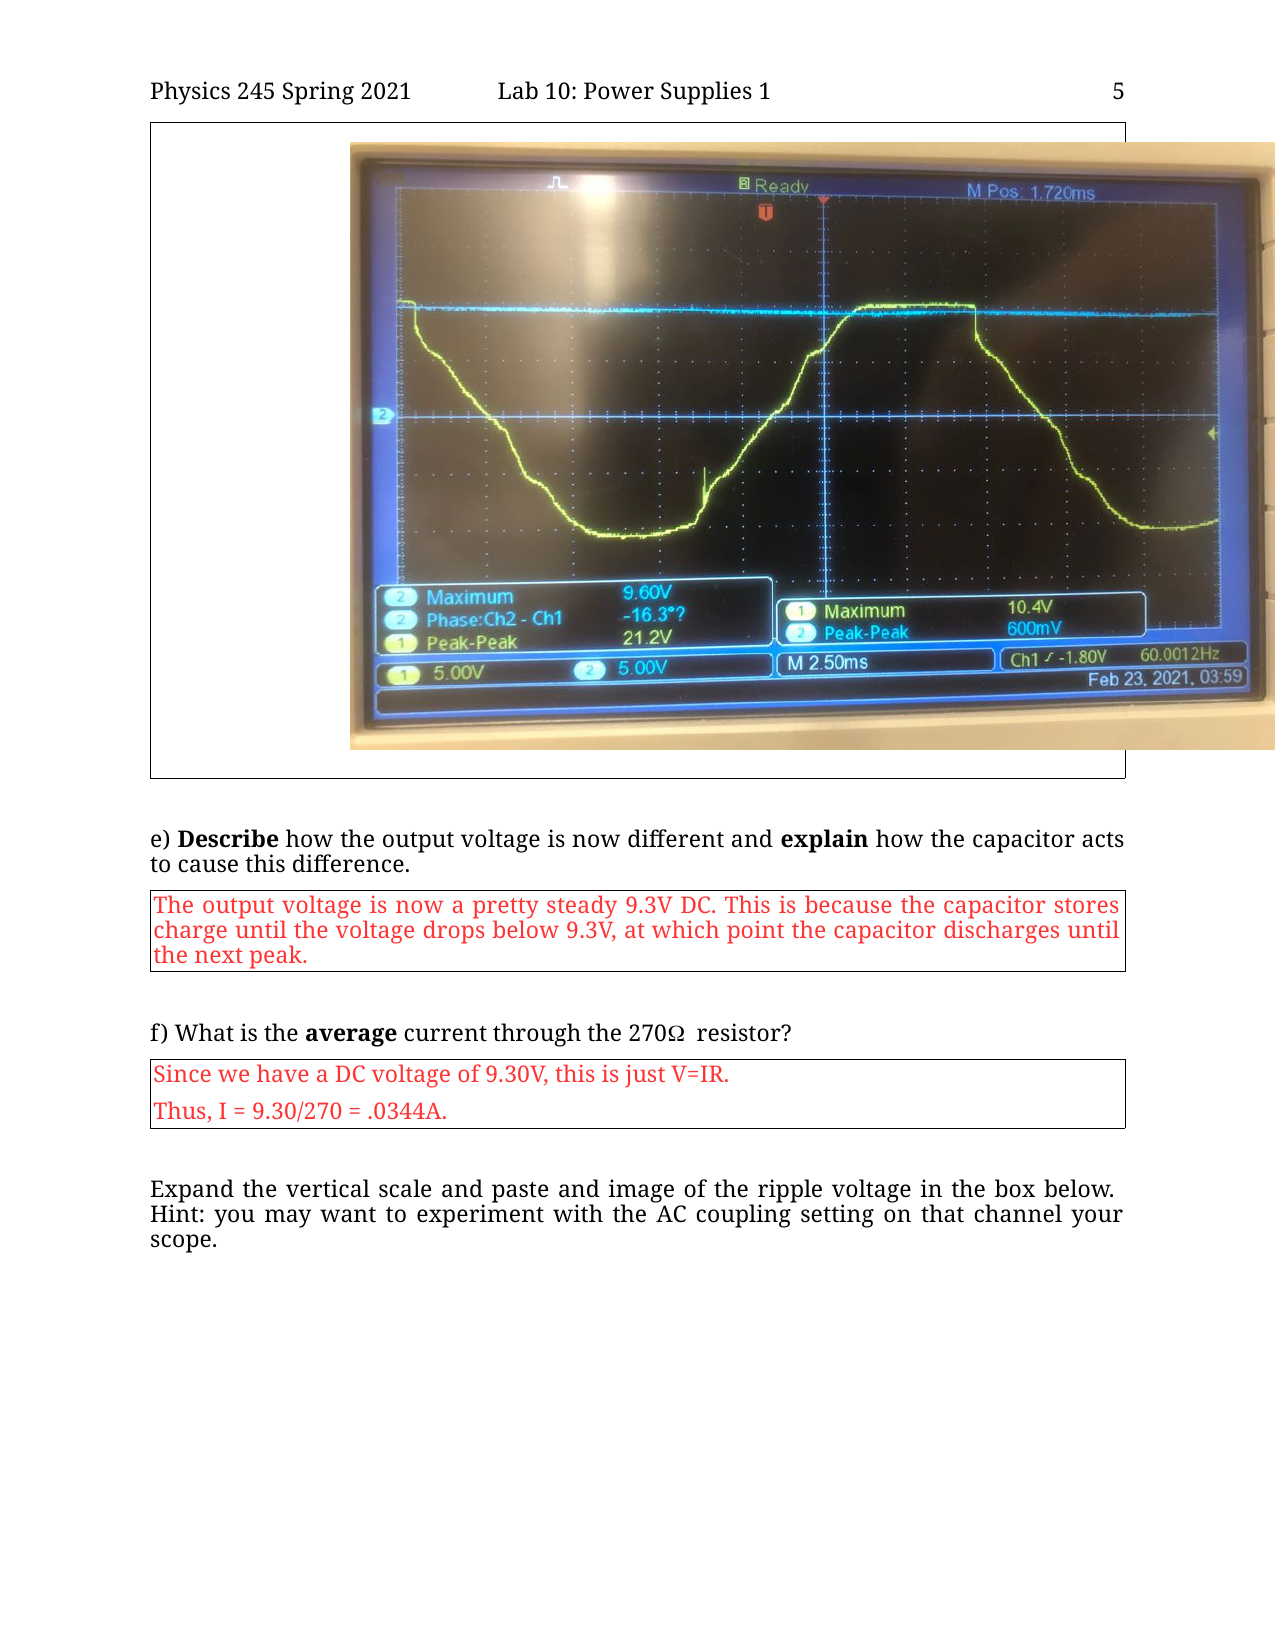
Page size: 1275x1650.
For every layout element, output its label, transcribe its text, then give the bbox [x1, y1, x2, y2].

text e) Describe how the output voltage is now different and explain how the capacitor acts to cause this difference. [150, 828, 1125, 878]
text The output voltage is now a pretty steady 9.3V DC. This is because the capacitor stores charge until the voltage drops below 9.3V, at which point the capacitor discharges until the next peak. [151, 891, 1125, 971]
picture [350, 142, 1275, 750]
text Thus, I = 9.30/270 = .0344A. [151, 1097, 1125, 1128]
text Expand the vertical scale and paste and image of the ripple voltage in the box below. Hint: you may want to experiment with the AC coupling setting on that channel your scope. [150, 1178, 1125, 1253]
text f) What is the average current through the 270Ω resistor? [150, 1022, 1125, 1047]
text Since we have a DC voltage of 9.30V, this is just V=IR. [151, 1060, 1125, 1087]
